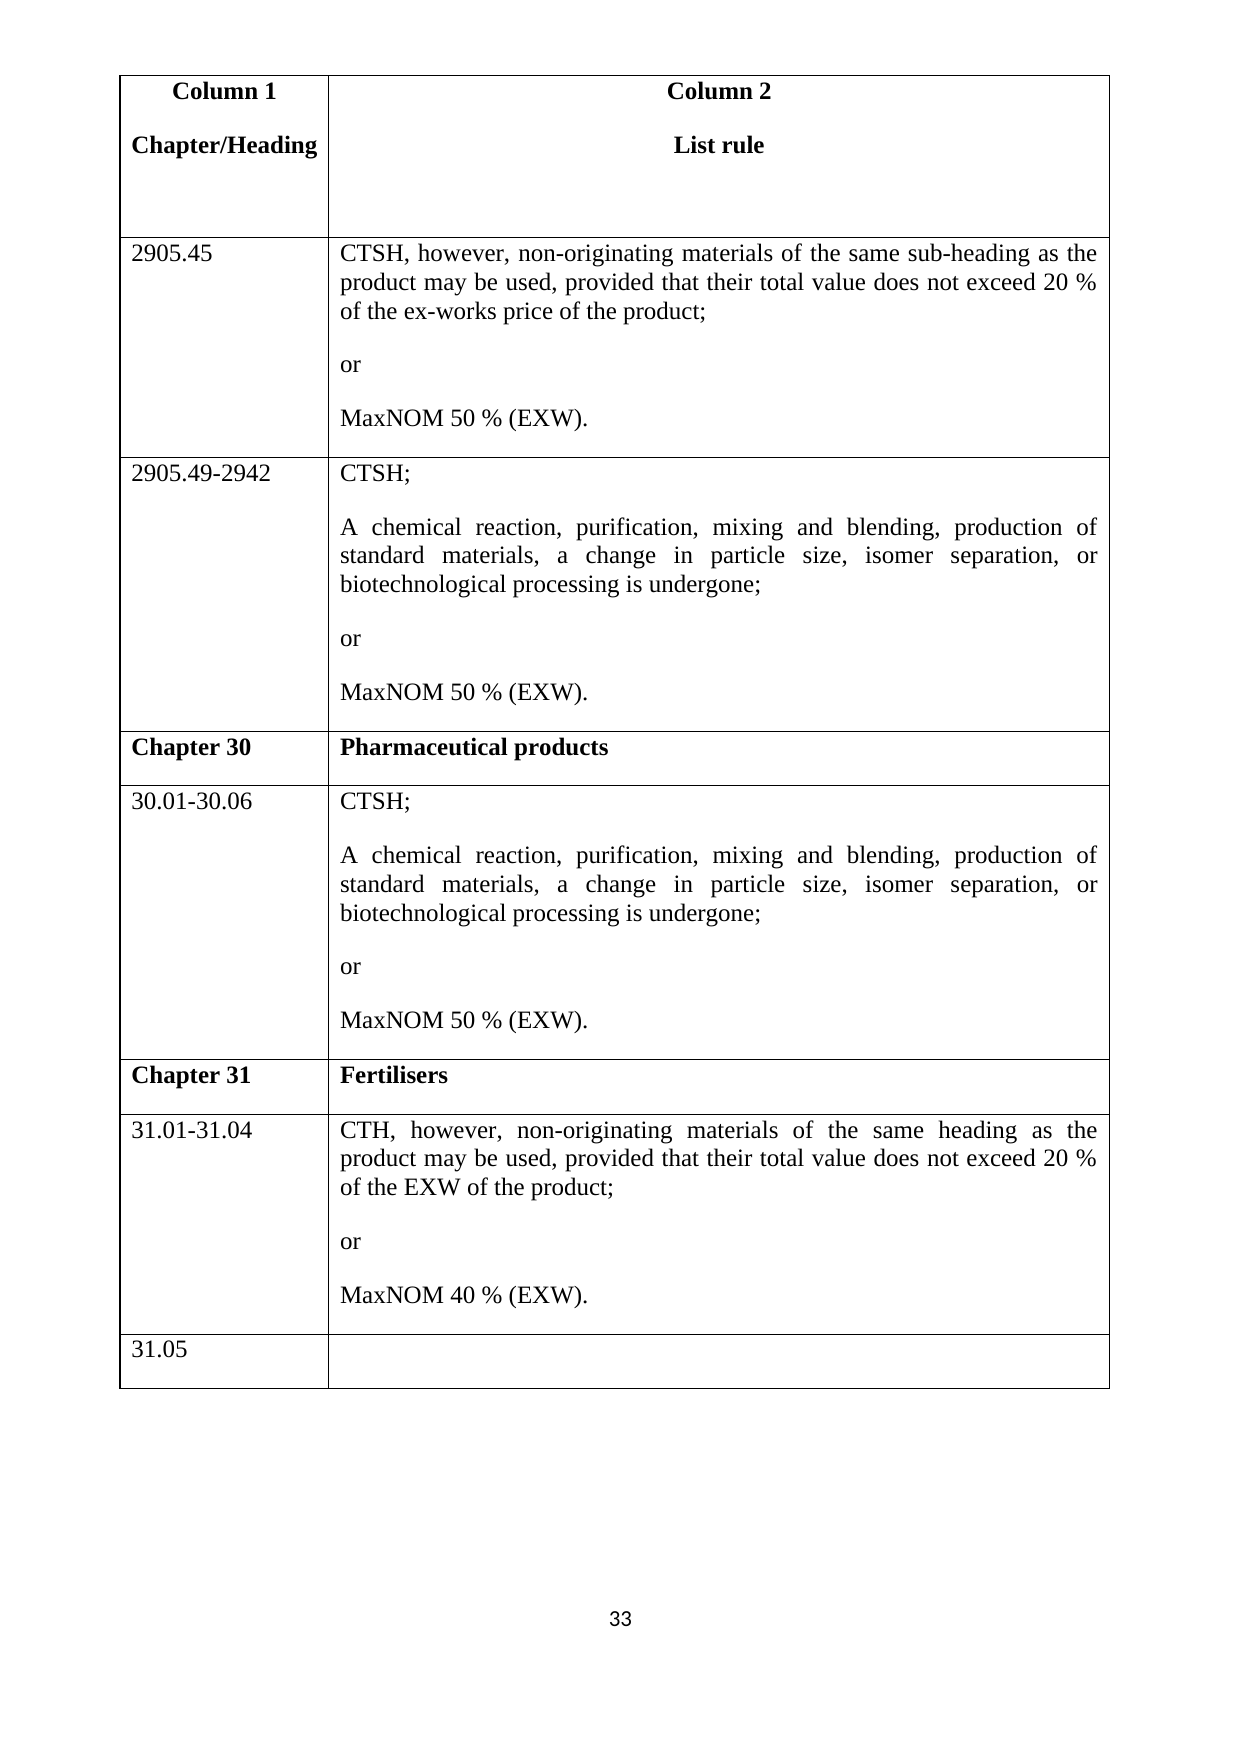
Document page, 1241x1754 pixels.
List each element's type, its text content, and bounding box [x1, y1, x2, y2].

table_cell Pharmaceutical products [329, 732, 1109, 785]
table_cell CTSH, however, non-originating materials of the same sub-heading as the product may be used, provided that their total value does not exceed 20 % of the ex-works price of the product; or MaxNOM 50 % (EXW). [329, 238, 1109, 457]
table_cell Chapter 30 [121, 732, 328, 785]
table_header Column 1 Chapter/Heading [121, 76, 328, 237]
table_cell CTSH; A chemical reaction, purification, mixing and blending, production of standard materials, a change in particle size, isomer separation, or biotechnological processing is undergone; or MaxNOM 50 % (EXW). [329, 458, 1109, 731]
table_cell [329, 1335, 1109, 1388]
table_cell 2905.49-2942 [121, 458, 328, 731]
table_cell 31.05 [121, 1335, 328, 1388]
table_cell 30.01-30.06 [121, 786, 328, 1059]
table_cell CTH, however, non-originating materials of the same heading as the product may be used, provided that their total value does not exceed 20 % of the EXW of the product; or MaxNOM 40 % (EXW). [329, 1115, 1109, 1333]
table_cell Chapter 31 [121, 1060, 328, 1114]
table_header Column 2 List rule [329, 76, 1109, 237]
table_cell Fertilisers [329, 1060, 1109, 1114]
table_cell CTSH; A chemical reaction, purification, mixing and blending, production of standard materials, a change in particle size, isomer separation, or biotechnological processing is undergone; or MaxNOM 50 % (EXW). [329, 786, 1109, 1059]
table_cell 31.01-31.04 [121, 1115, 328, 1333]
table_cell 2905.45 [121, 238, 328, 457]
